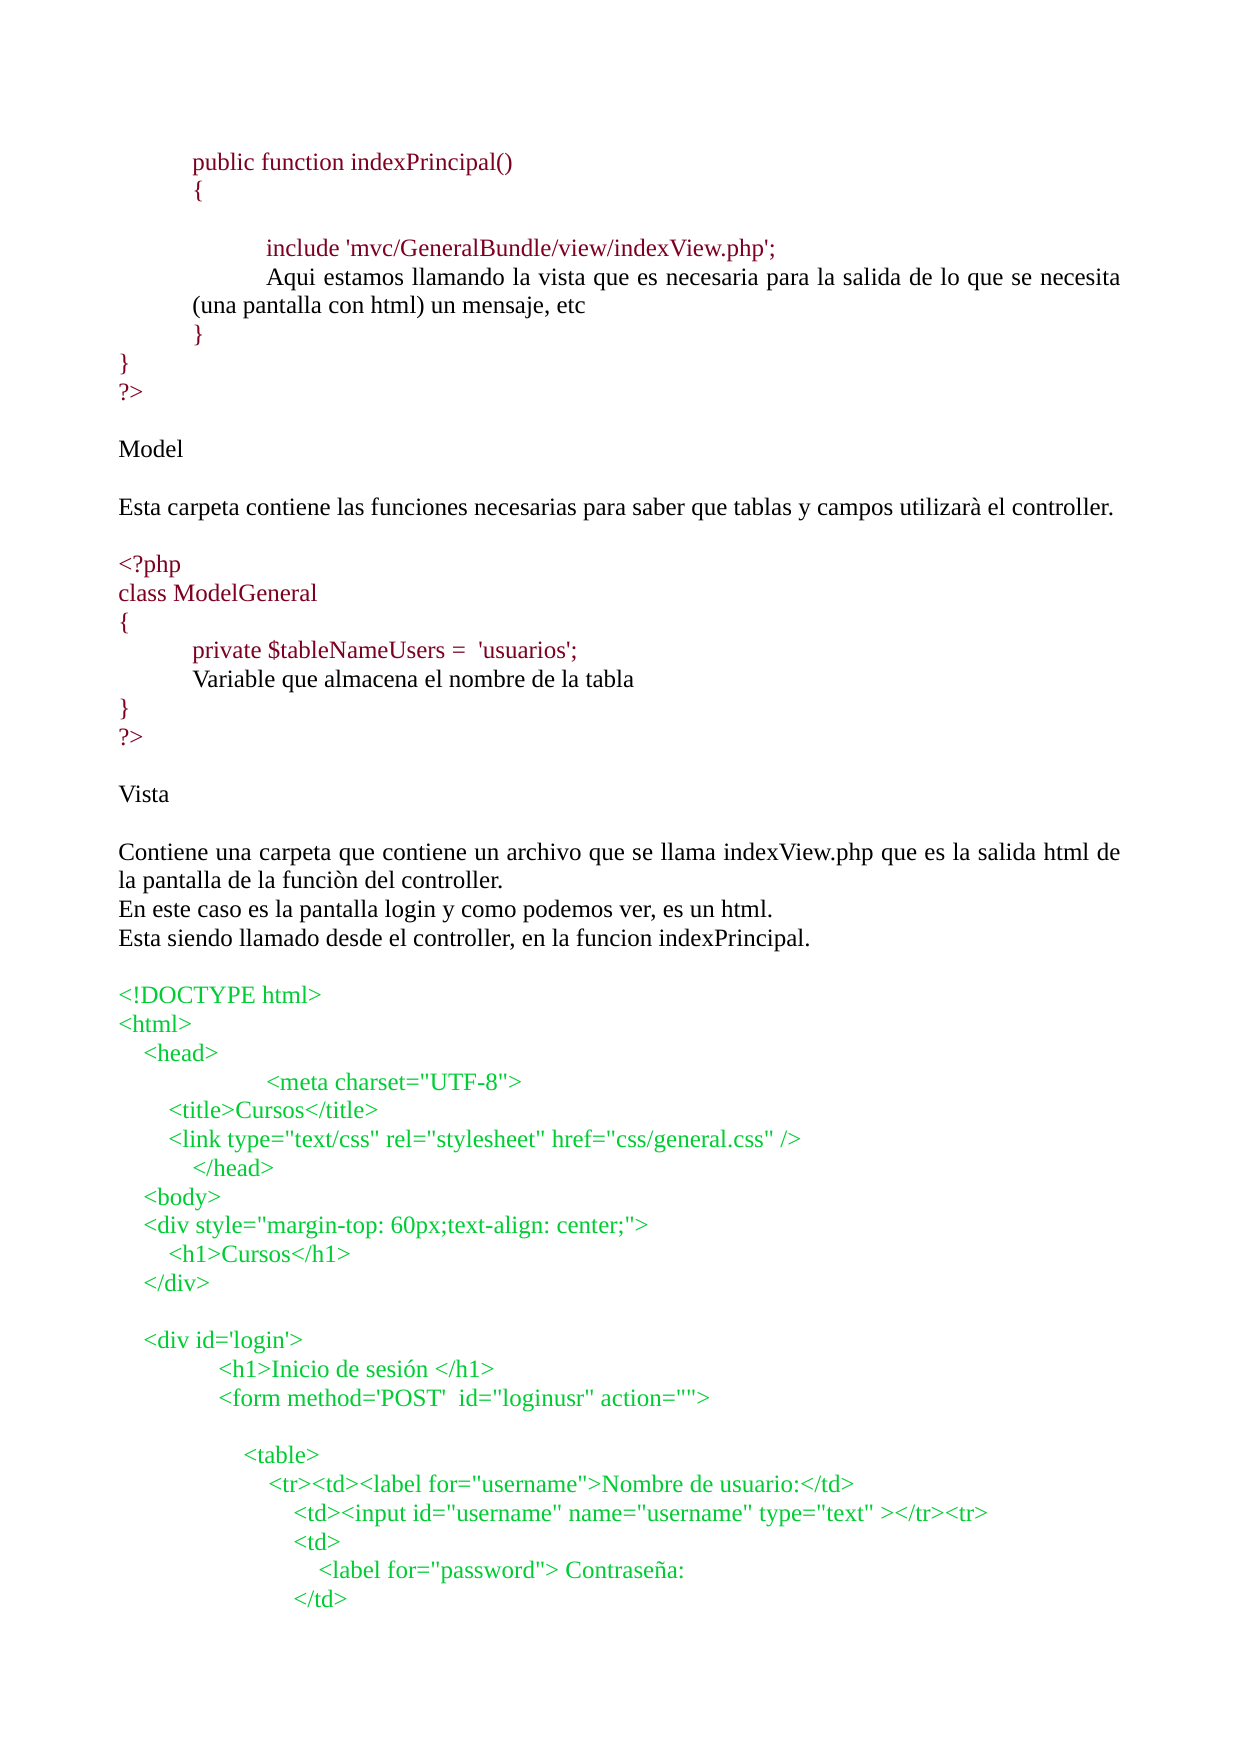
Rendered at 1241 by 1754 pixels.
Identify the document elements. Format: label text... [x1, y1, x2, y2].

text <form method='POST' id="loginusr" action=""> [118, 1383, 1122, 1412]
text <td><input id="username" name="username" type="text" ></tr><tr> [118, 1498, 1122, 1527]
text private $tableNameUsers = 'usuarios'; [118, 636, 1122, 664]
text <h1>Cursos</h1> [118, 1239, 1122, 1268]
text } [118, 319, 1122, 348]
text En este caso es la pantalla login y como podemos ver, es un html. [118, 894, 1122, 923]
text <?php [118, 549, 1122, 578]
text <meta charset="UTF-8"> [118, 1067, 1122, 1096]
text </head> [118, 1153, 1122, 1182]
text <div style="margin-top: 60px;text-align: center;"> [118, 1211, 1122, 1239]
text { [118, 607, 1122, 636]
text Contiene una carpeta que contiene un archivo que se llama indexView.php que es la salida html de la pantalla de la funciòn del controller. [118, 837, 1122, 894]
text Aqui estamos llamando la vista que es necesaria para la salida de lo que se necesita (una pantalla con html) un mensaje, etc [118, 262, 1122, 319]
text <!DOCTYPE html> [118, 981, 1122, 1009]
text Model [118, 434, 1122, 463]
text Variable que almacena el nombre de la tabla [118, 664, 1122, 693]
text { [118, 176, 1122, 204]
text <div id='login'> [118, 1326, 1122, 1354]
text Vista [118, 779, 1122, 808]
text class ModelGeneral [118, 578, 1122, 607]
text <td> [118, 1527, 1122, 1556]
text <h1>Inicio de sesión </h1> [118, 1354, 1122, 1383]
text Esta siendo llamado desde el controller, en la funcion indexPrincipal. [118, 923, 1122, 952]
text } [118, 693, 1122, 722]
text <head> [118, 1038, 1122, 1067]
text <html> [118, 1009, 1122, 1038]
text <title>Cursos</title> [118, 1096, 1122, 1124]
text ?> [118, 377, 1122, 406]
text include 'mvc/GeneralBundle/view/indexView.php'; [118, 233, 1122, 262]
text <table> [118, 1441, 1122, 1469]
text <link type="text/css" rel="stylesheet" href="css/general.css" /> [118, 1124, 1122, 1153]
text ?> [118, 722, 1122, 751]
text } [118, 348, 1122, 377]
text <body> [118, 1182, 1122, 1211]
text Esta carpeta contiene las funciones necesarias para saber que tablas y campos utilizarà el controller. [118, 492, 1122, 521]
text </td> [118, 1584, 1122, 1613]
text </div> [118, 1268, 1122, 1297]
text public function indexPrincipal() [118, 147, 1122, 176]
text <tr><td><label for="username">Nombre de usuario:</td> [118, 1469, 1122, 1498]
text <label for="password"> Contraseña: [118, 1556, 1122, 1584]
